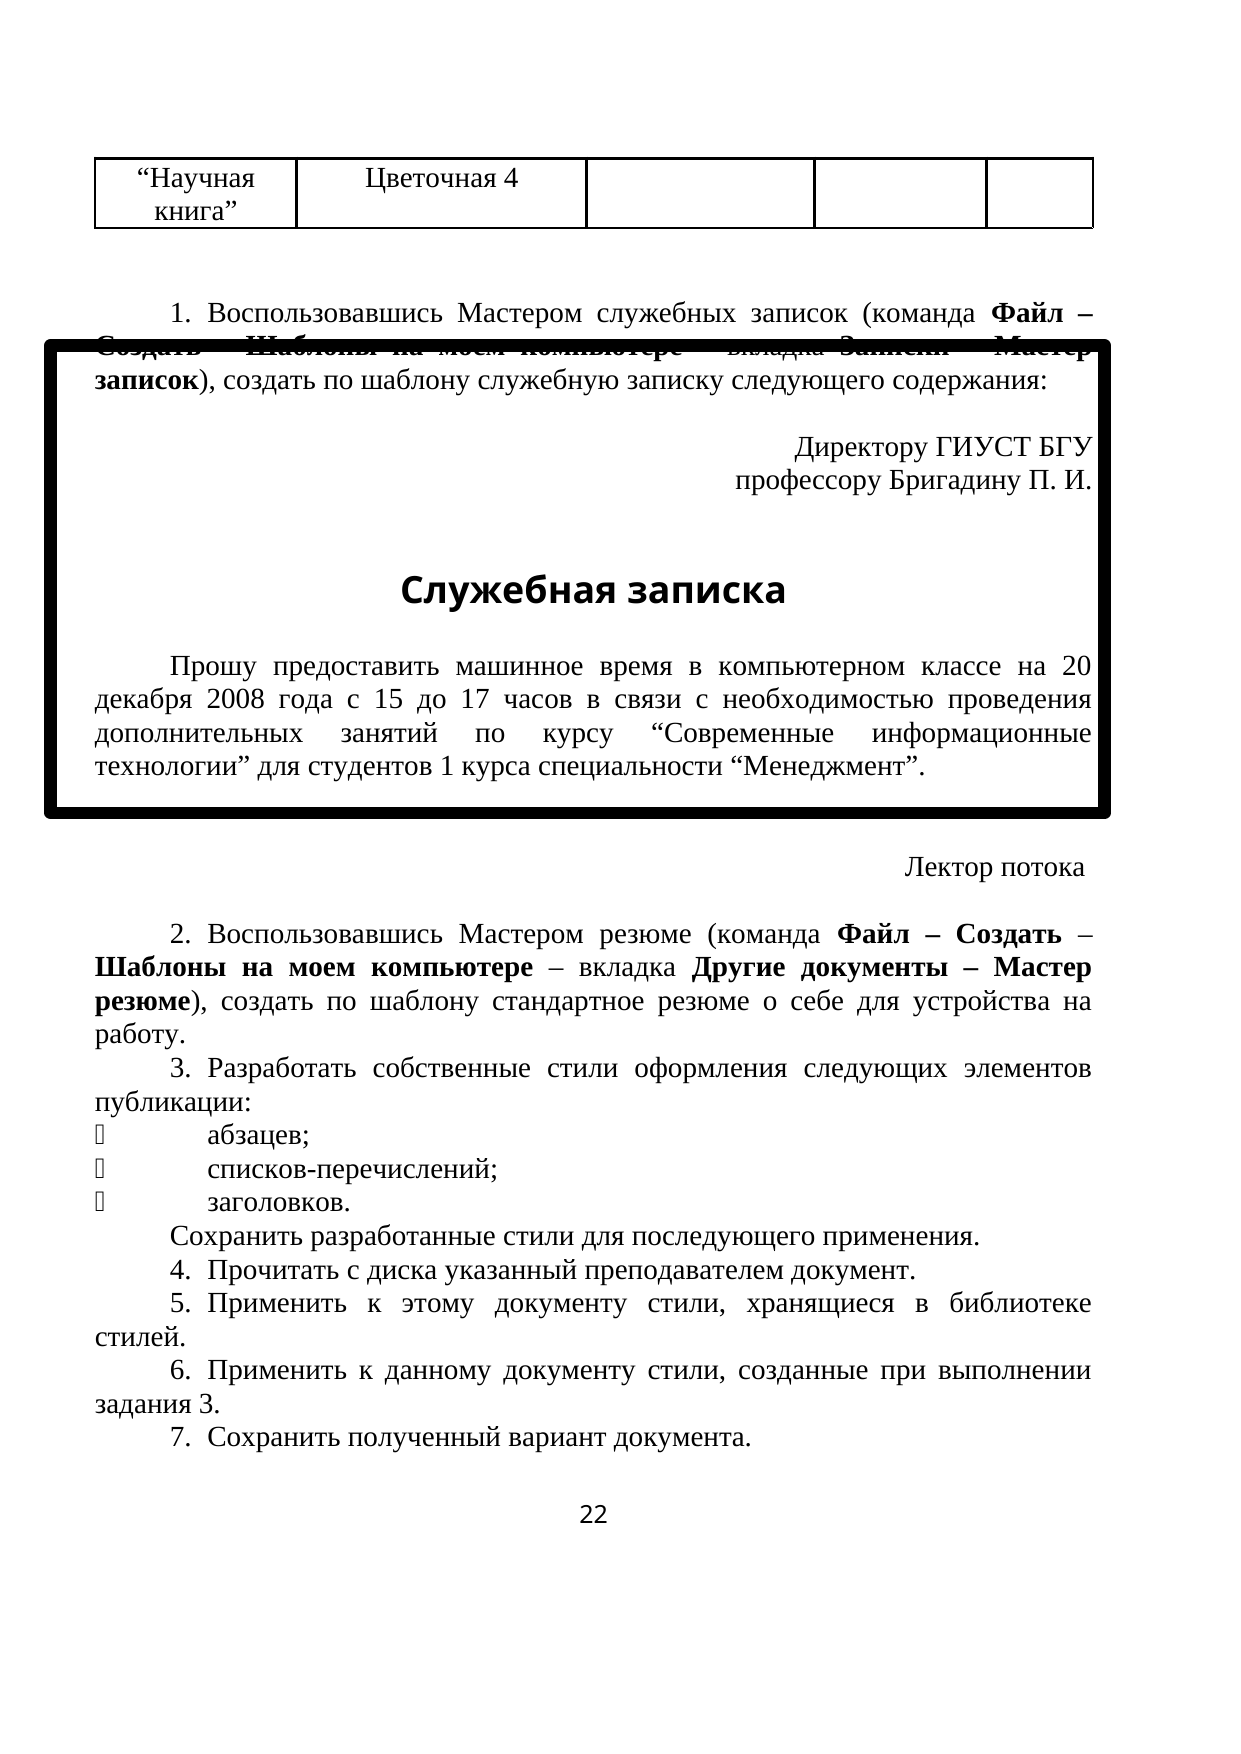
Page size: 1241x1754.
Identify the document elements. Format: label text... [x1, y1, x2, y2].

list заголовков. [94, 1184, 1092, 1218]
list списков-перечислений; [94, 1151, 1092, 1184]
text Лектор потока [94, 849, 1092, 882]
table_cell [988, 160, 1092, 227]
list Разработать собственные стили оформления следующих элементов публикации: [94, 1050, 1092, 1117]
list Воспользовавшись Мастером служебных записок (команда Файл – Создать – Шаблоны на моем компьютере – вкладка Записки – Мастер записок), создать по шаблону служебную записку следующего содержания: [94, 295, 1092, 339]
list абзацев; [94, 1117, 1092, 1151]
list Сохранить полученный вариант документа. [94, 1419, 1092, 1453]
table_cell [588, 160, 813, 227]
table_cell [816, 160, 985, 227]
list Прочитать с диска указанный преподавателем документ. [94, 1252, 1092, 1285]
list Применить к этому документу стили, хранящиеся в библиотеке стилей. [94, 1285, 1092, 1352]
list Воспользовавшись Мастером резюме (команда Файл – Создать – Шаблоны на моем компьютере – вкладка Другие документы – Мастер резюме), создать по шаблону стандартное резюме о себе для устройства на работу. [94, 916, 1092, 1050]
table_cell Цветочная 4 [298, 160, 585, 227]
list Применить к данному документу стили, созданные при выполнении задания 3. [94, 1352, 1092, 1419]
text Сохранить разработанные стили для последующего применения. [94, 1218, 1092, 1252]
table_cell “Научная книга” [96, 160, 295, 227]
